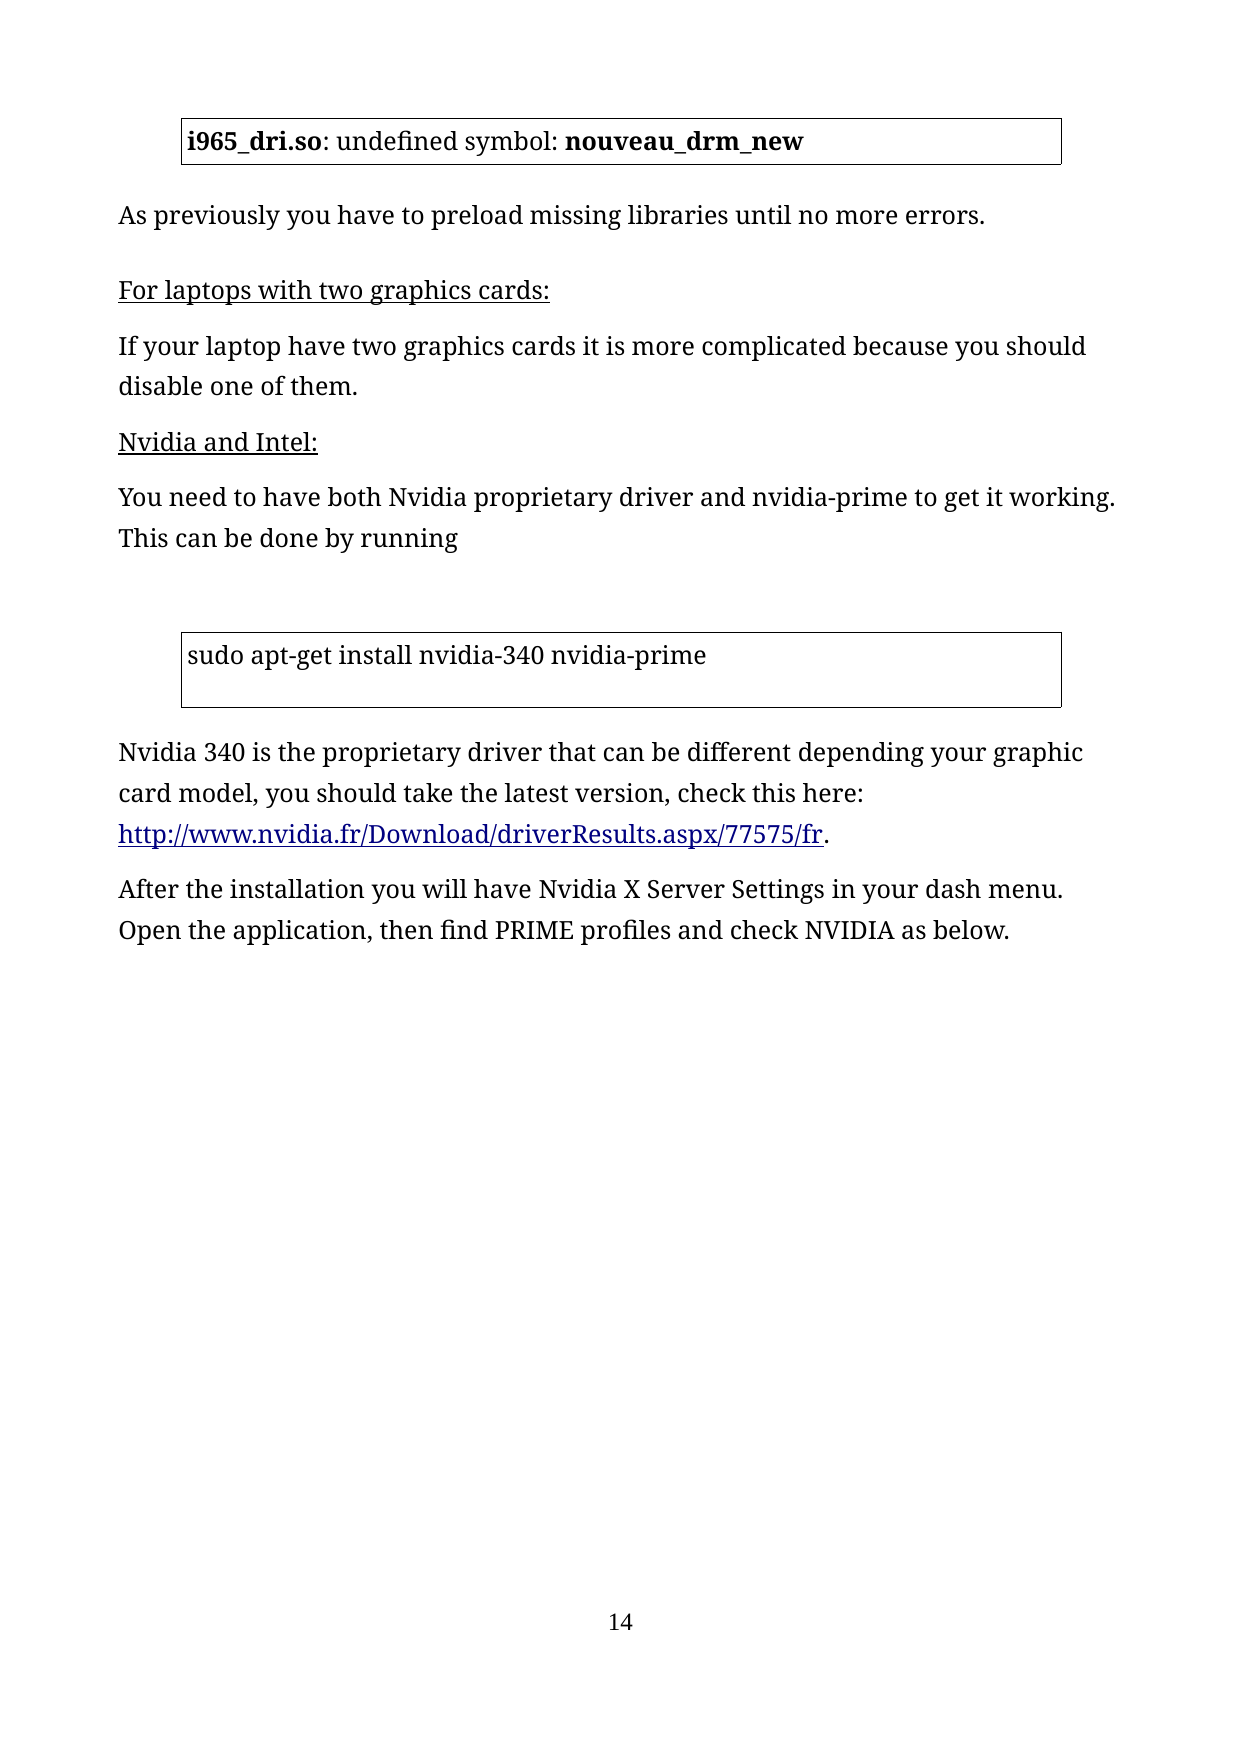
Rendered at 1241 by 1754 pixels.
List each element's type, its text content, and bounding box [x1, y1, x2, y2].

text You need to have both Nvidia proprietary driver and nvidia-prime to get it working. This can be done by running [118, 480, 1122, 555]
text For laptops with two graphics cards: [118, 232, 1122, 307]
text Nvidia and Intel: [118, 424, 1122, 458]
table_header i965_dri.so: undefined symbol: nouveau_drm_new [182, 119, 1061, 164]
text Nvidia 340 is the proprietary driver that can be different depending your graphic card model, you should take the latest version, check this here: http://www.nvidia.fr/Download/driverResults.aspx/77575/fr. [118, 735, 1122, 851]
text As previously you have to preload missing libraries until no more errors. [118, 198, 1122, 232]
text If your laptop have two graphics cards it is more complicated because you should disable one of them. [118, 328, 1122, 403]
table_header sudo apt-get install nvidia-340 nvidia-prime [182, 633, 1061, 707]
text After the installation you will have Nvidia X Server Settings in your dash menu. Open the application, then find PRIME profiles and check NVIDIA as below. [118, 872, 1122, 947]
